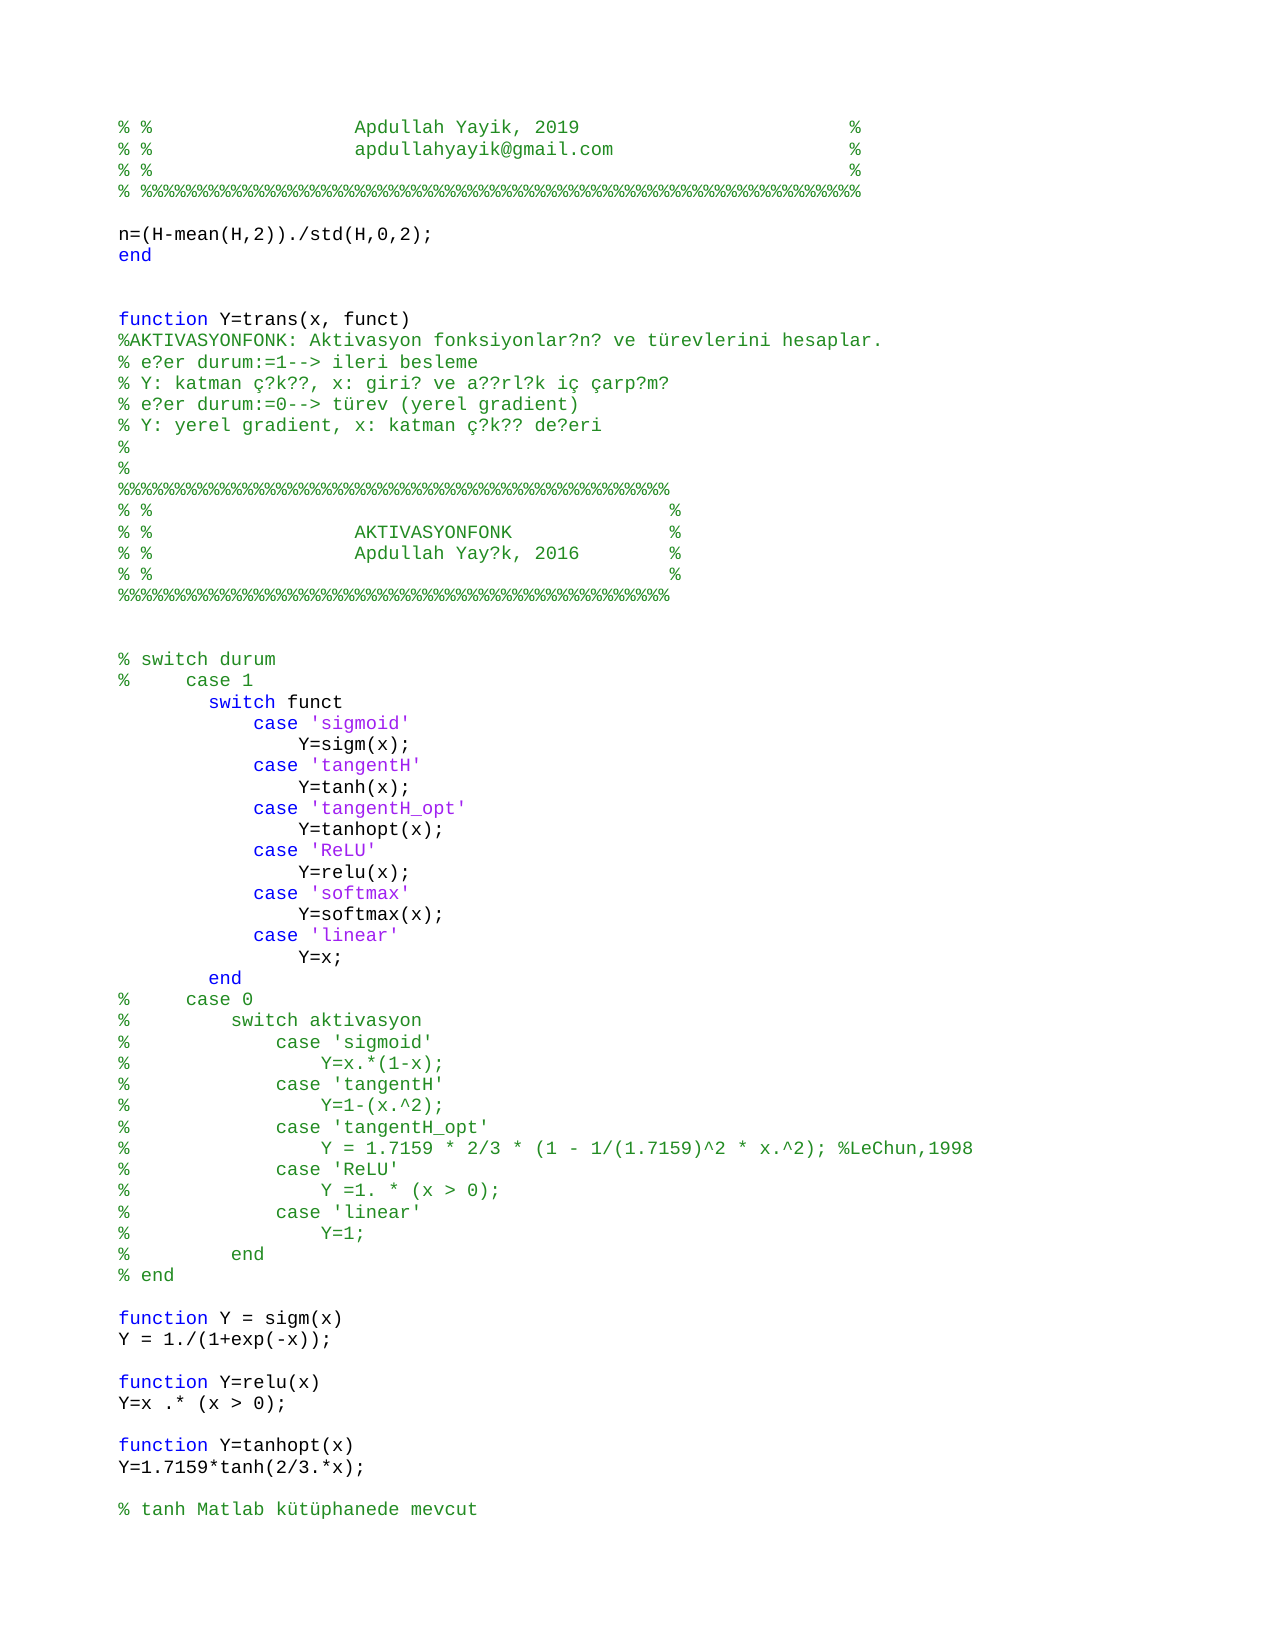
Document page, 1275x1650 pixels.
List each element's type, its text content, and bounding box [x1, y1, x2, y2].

text Y=x .* (x > 0); [118, 1394, 1157, 1415]
text function Y=tanhopt(x) [118, 1436, 1157, 1457]
text Y=tanhopt(x); [118, 820, 1157, 841]
text % Y = 1.7159 * 2/3 * (1 - 1/(1.7159)^2 * x.^2); %LeChun,1998 [118, 1139, 1157, 1160]
text % case 'ReLU' [118, 1160, 1157, 1181]
text % Y =1. * (x > 0); [118, 1181, 1157, 1202]
text % end [118, 1266, 1157, 1287]
text Y=x; [118, 947, 1157, 969]
text % case 'tangentH' [118, 1075, 1157, 1096]
text %AKTIVASYONFONK: Aktivasyon fonksiyonlar?n? ve türevlerini hesaplar. [118, 331, 1157, 352]
text % Y: yerel gradient, x: katman ç?k?? de?eri [118, 416, 1157, 437]
text function Y=relu(x) [118, 1372, 1157, 1394]
text case 'tangentH_opt' [118, 799, 1157, 820]
text Y = 1./(1+exp(-x)); [118, 1330, 1157, 1351]
text % % Apdullah Yay?k, 2016 % [118, 544, 1157, 565]
text %%%%%%%%%%%%%%%%%%%%%%%%%%%%%%%%%%%%%%%%%%%%%%%%% [118, 480, 1157, 501]
text % Y: katman ç?k??, x: giri? ve a??rl?k iç çarp?m? [118, 374, 1157, 395]
text function Y=trans(x, funct) [118, 310, 1157, 331]
text % Y=1; [118, 1224, 1157, 1245]
text % case 'tangentH_opt' [118, 1117, 1157, 1139]
text % case 1 [118, 671, 1157, 692]
text Y=sigm(x); [118, 735, 1157, 756]
text % % % [118, 161, 1157, 182]
text end [118, 969, 1157, 990]
text function Y = sigm(x) [118, 1309, 1157, 1330]
text case 'linear' [118, 926, 1157, 947]
text % case 0 [118, 990, 1157, 1011]
text switch funct [118, 692, 1157, 714]
text % e?er durum:=0--> türev (yerel gradient) [118, 395, 1157, 416]
text % case 'sigmoid' [118, 1032, 1157, 1054]
text % tanh Matlab kütüphanede mevcut [118, 1500, 1157, 1521]
text % end [118, 1245, 1157, 1266]
text case 'tangentH' [118, 756, 1157, 777]
text % switch durum [118, 650, 1157, 671]
text n=(H-mean(H,2))./std(H,0,2); [118, 224, 1157, 246]
text % % AKTIVASYONFONK % [118, 522, 1157, 544]
text Y=softmax(x); [118, 905, 1157, 926]
text Y=tanh(x); [118, 777, 1157, 799]
text % Y=x.*(1-x); [118, 1054, 1157, 1075]
text % Y=1-(x.^2); [118, 1096, 1157, 1117]
text % switch aktivasyon [118, 1011, 1157, 1032]
text % case 'linear' [118, 1202, 1157, 1224]
text % % % [118, 501, 1157, 522]
text % % % [118, 565, 1157, 586]
text Y=relu(x); [118, 862, 1157, 884]
text % e?er durum:=1--> ileri besleme [118, 352, 1157, 374]
text end [118, 246, 1157, 267]
text %%%%%%%%%%%%%%%%%%%%%%%%%%%%%%%%%%%%%%%%%%%%%%%%% [118, 586, 1157, 607]
text case 'sigmoid' [118, 714, 1157, 735]
text case 'ReLU' [118, 841, 1157, 862]
text % [118, 459, 1157, 480]
text % [118, 437, 1157, 459]
text % %%%%%%%%%%%%%%%%%%%%%%%%%%%%%%%%%%%%%%%%%%%%%%%%%%%%%%%%%%%%%%%% [118, 182, 1157, 203]
text % % Apdullah Yayik, 2019 % [118, 118, 1157, 139]
text case 'softmax' [118, 884, 1157, 905]
text % % apdullahyayik@gmail.com % [118, 139, 1157, 161]
text Y=1.7159*tanh(2/3.*x); [118, 1457, 1157, 1479]
